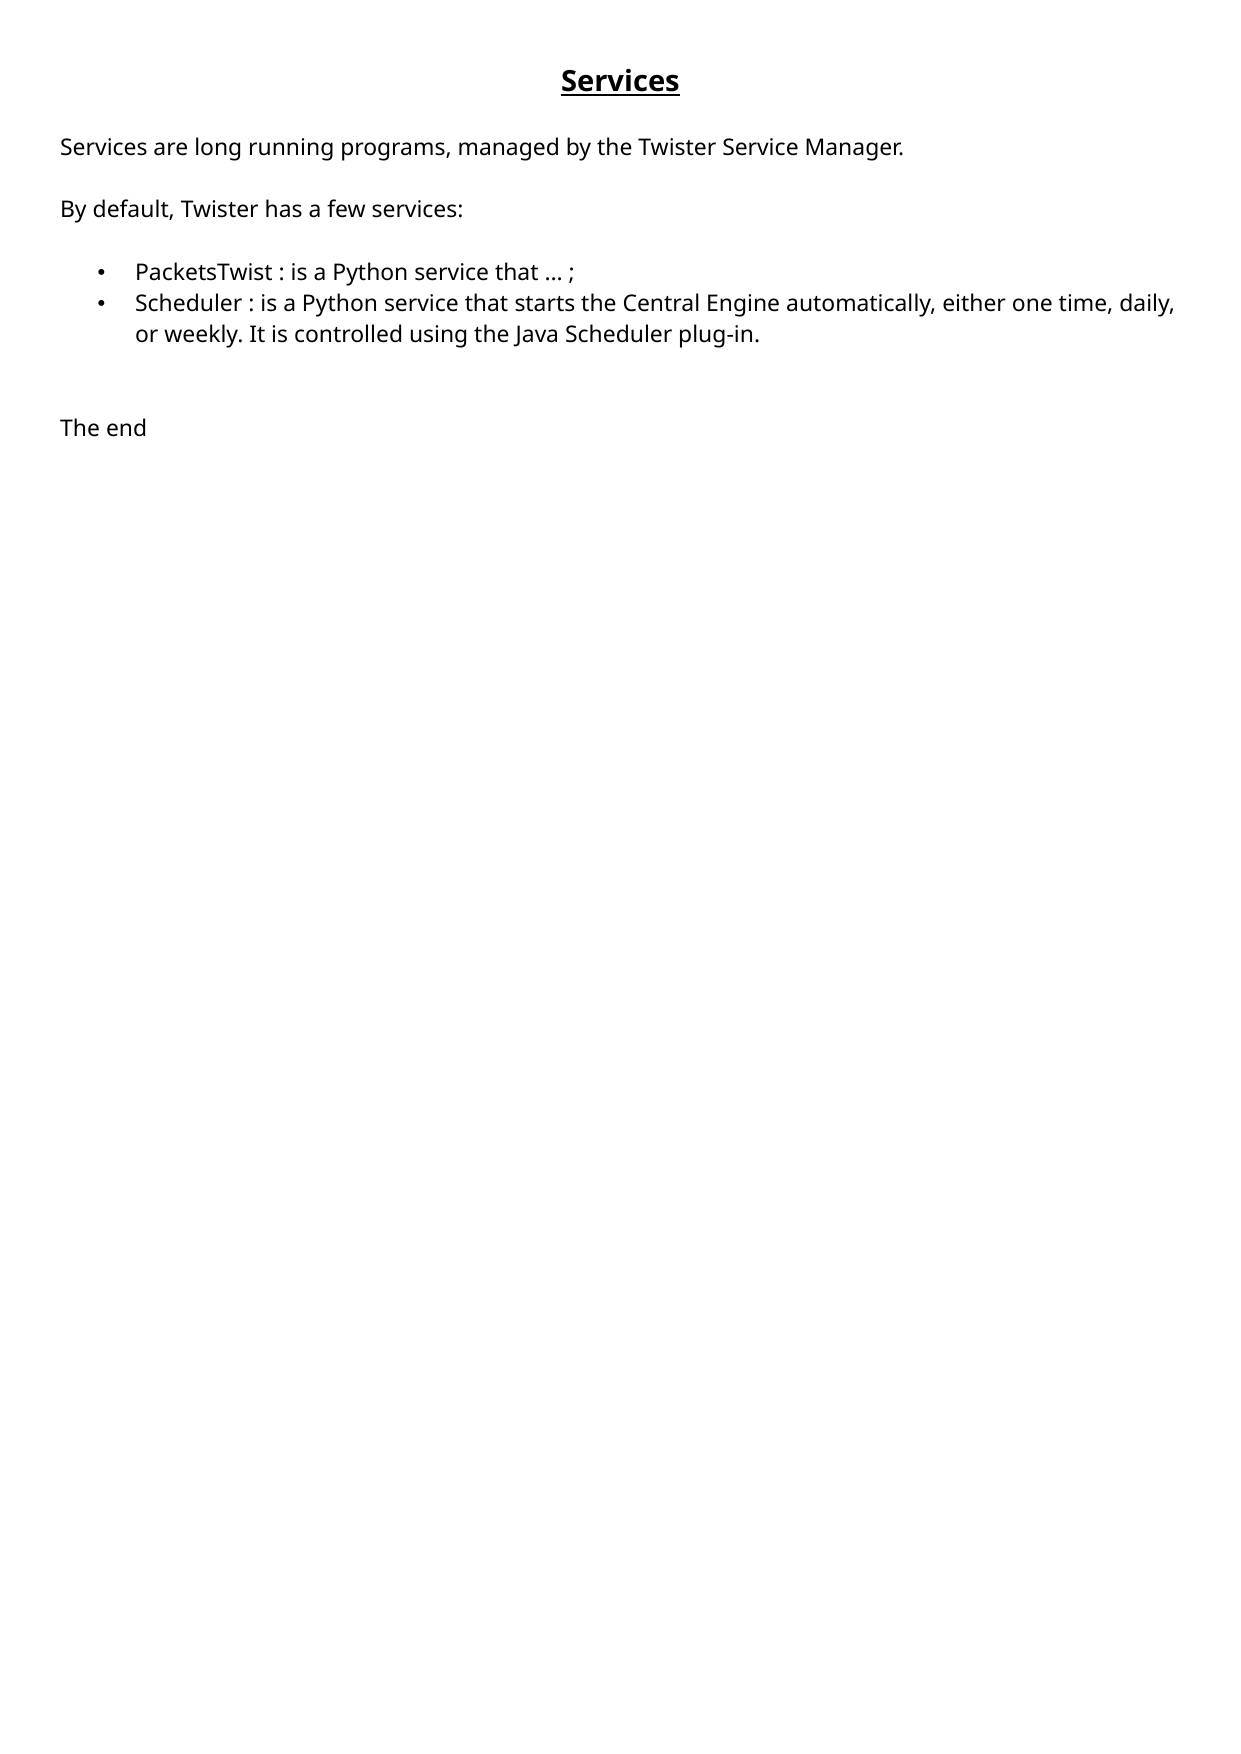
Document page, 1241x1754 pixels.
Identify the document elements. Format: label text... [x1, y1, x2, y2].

text The end [60, 412, 1180, 443]
list Scheduler : is a Python service that starts the Central Engine automatically, either one time, daily, or weekly. It is controlled using the Java Scheduler plug-in. [97, 287, 1180, 350]
list PacketsTwist : is a Python service that … ; [97, 256, 1180, 287]
text Services are long running programs, managed by the Twister Service Manager. [60, 131, 1180, 162]
text By default, Twister has a few services: [60, 193, 1180, 225]
text Services [60, 60, 1180, 100]
